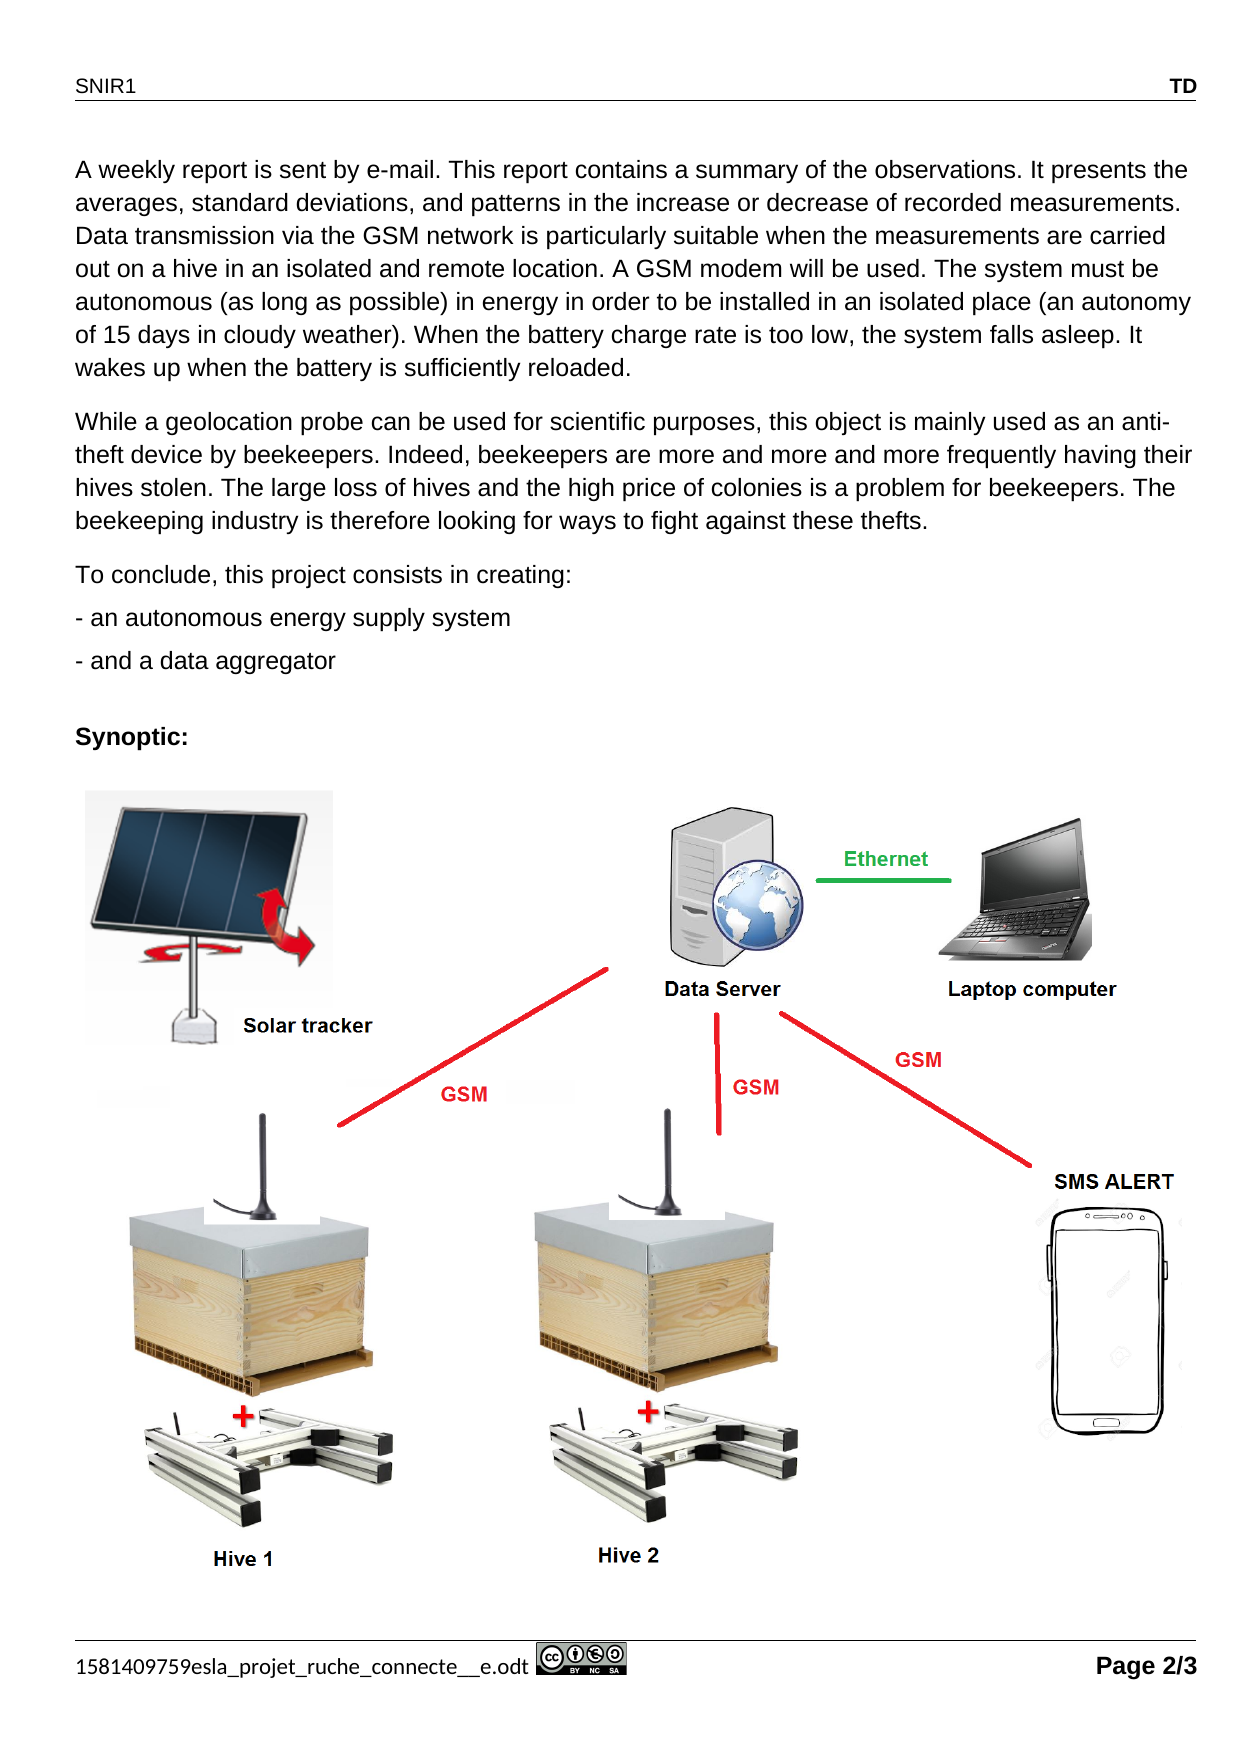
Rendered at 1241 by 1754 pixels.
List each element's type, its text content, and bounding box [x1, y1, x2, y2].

text Synoptic: [75, 722, 1196, 751]
text - and a data aggregator [75, 646, 1196, 674]
text - an autonomous energy supply system [75, 603, 1196, 631]
text A weekly report is sent by e-mail. This report contains a summary of the observations. It presents the averages, standard deviations, and patterns in the increase or decrease of recorded measurements. Data transmission via the GSM network is particularly suitable when the measurements are carried out on a hive in an isolated and remote location. A GSM modem will be used. The system must be autonomous (as long as possible) in energy in order to be installed in an isolated place (an autonomy of 15 days in cloudy weather). When the battery charge rate is too low, the system falls asleep. It wakes up when the battery is sufficiently reloaded. [75, 155, 1196, 382]
picture [75, 788, 1195, 1577]
picture [536, 1642, 627, 1675]
text While a geolocation probe can be used for scientific purposes, this object is mainly used as an anti-theft device by beekeepers. Indeed, beekeepers are more and more and more frequently having their hives stolen. The large loss of hives and the high price of colonies is a problem for beekeepers. The beekeeping industry is therefore looking for ways to fight against these thefts. [75, 407, 1196, 534]
text To conclude, this project consists in creating: [75, 559, 1196, 588]
